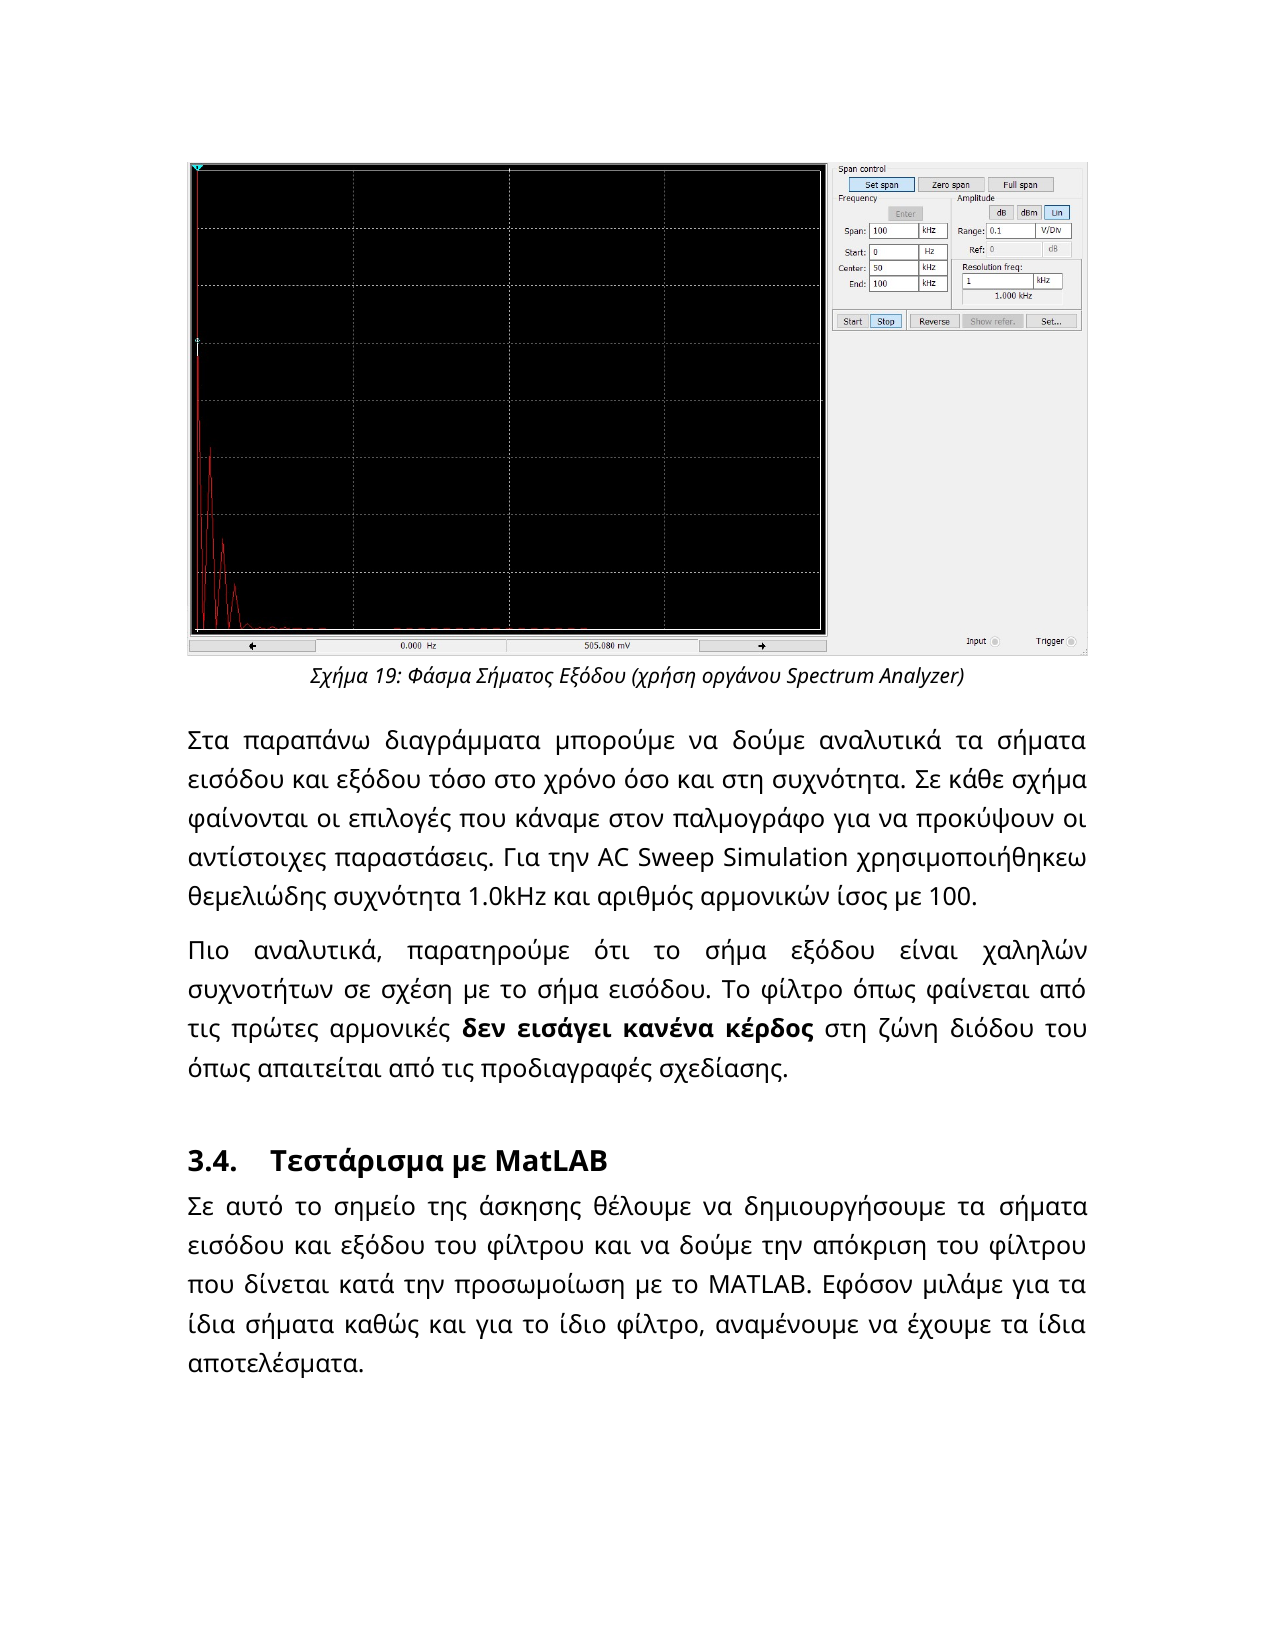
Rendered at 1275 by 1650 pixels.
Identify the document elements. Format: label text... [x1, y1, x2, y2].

text Σε αυτό το σημείο της άσκησης θέλουμε να δημιουργήσουμε τα σήματα εισόδου και εξόδου του φίλτρου και να δούμε την απόκριση του φίλτρου που δίνεται κατά την προσωμοίωση με το MATLAB. Εφόσον μιλάμε για τα ίδια σήματα καθώς και για το ίδιο φίλτρο, αναμένουμε να έχουμε τα ίδια αποτελέσματα. [187, 1189, 1087, 1379]
text Στα παραπάνω διαγράμματα μπορούμε να δούμε αναλυτικά τα σήματα εισόδου και εξόδου τόσο στο χρόνο όσο και στη συχνότητα. Σε κάθε σχήμα φαίνονται οι επιλογές που κάναμε στον παλμογράφο για να προκύψουν οι αντίστοιχες παραστάσεις. Για την AC Sweep Simulation χρησιμοποιήθηκεω θεμελιώδης συχνότητα 1.0kHz και αριθμός αρμονικών ίσος με 100. [187, 722, 1087, 913]
subtitle Τεστάρισμα με MatLAB [187, 1140, 1087, 1180]
picture [187, 162, 1088, 656]
text Πιο αναλυτικά, παρατηρούμε ότι το σήμα εξόδου είναι χαληλών συχνοτήτων σε σχέση με το σήμα εισόδου. Το φίλτρο όπως φαίνεται από τις πρώτες αρμονικές δεν εισάγει κανένα κέρδος στη ζώνη διόδου του όπως απαιτείται από τις προδιαγραφές σχεδίασης. [187, 933, 1087, 1084]
text Σχήμα 19: Φάσμα Σήματος Εξόδου (χρήση οργάνου Spectrum Analyzer) [187, 656, 1087, 690]
